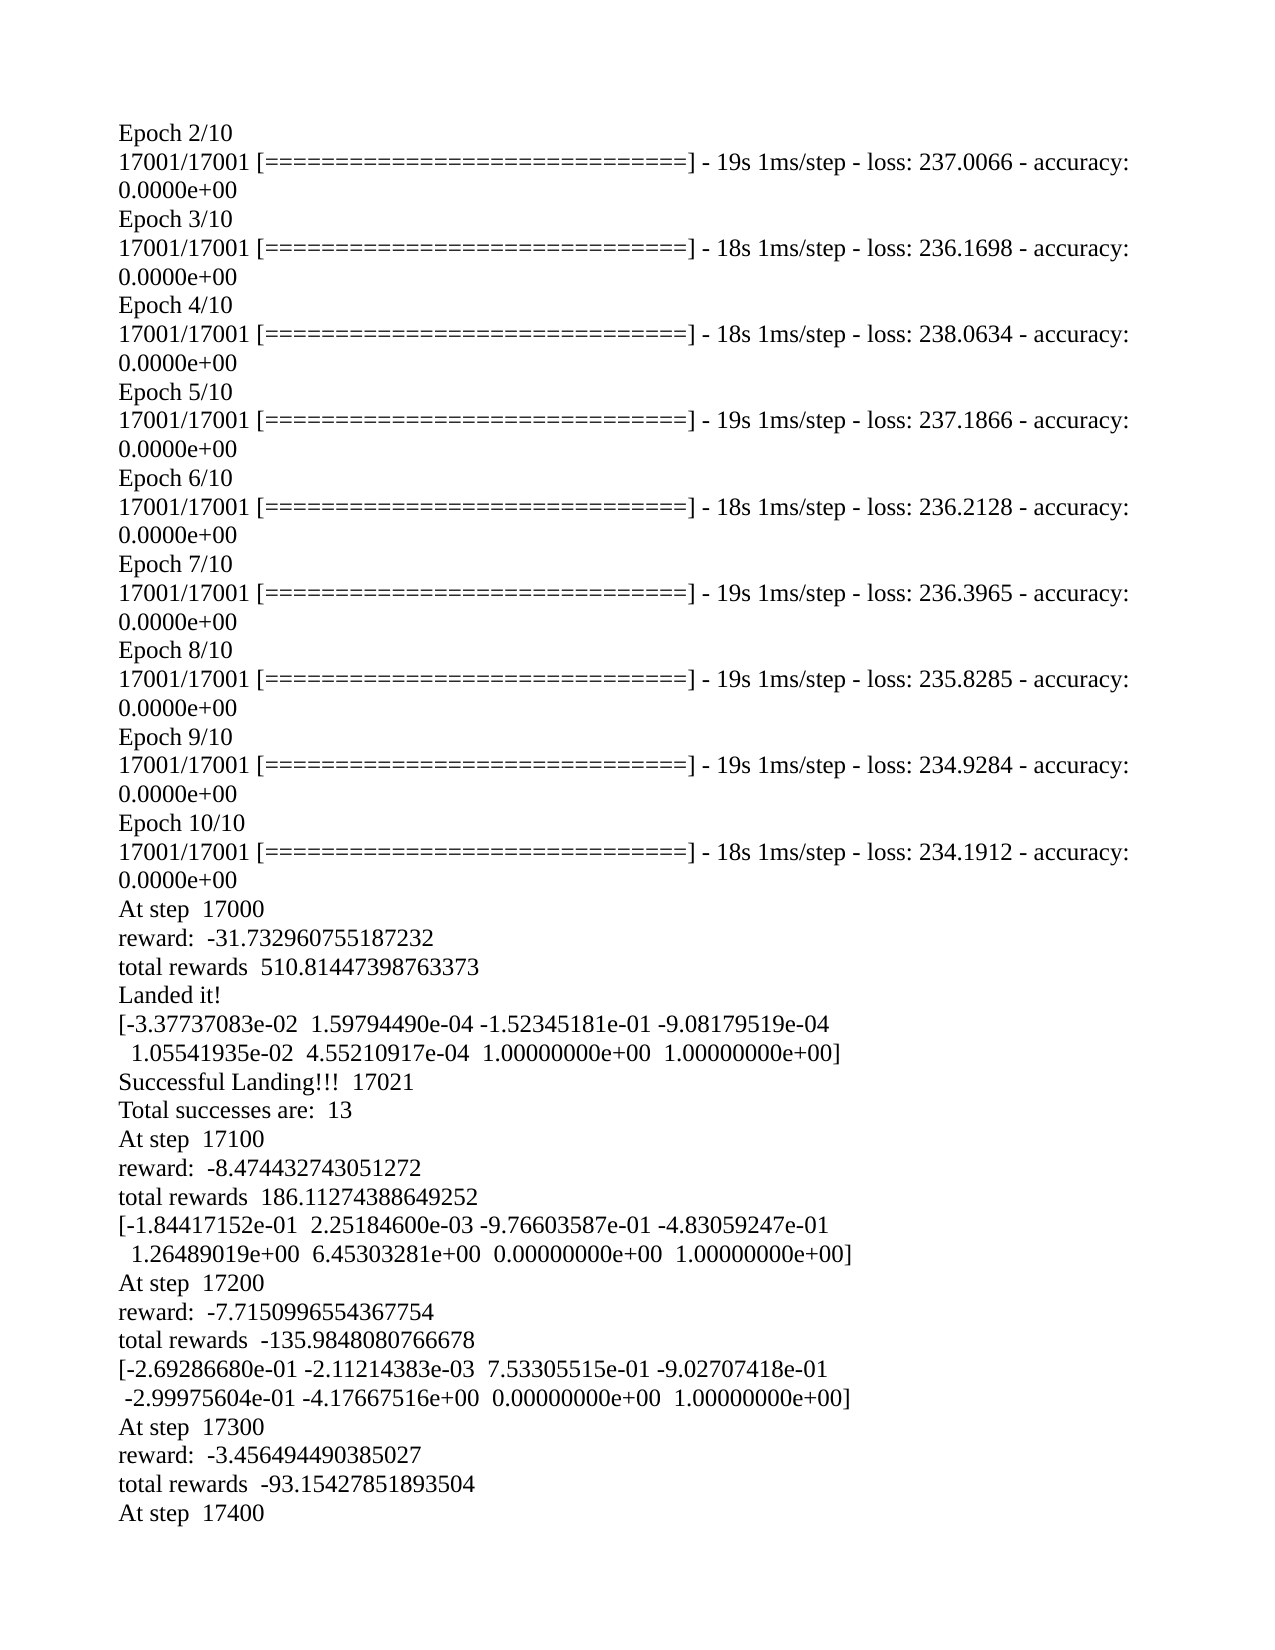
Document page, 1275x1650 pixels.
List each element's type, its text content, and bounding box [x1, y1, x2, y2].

text At step 17100 [118, 1124, 1157, 1153]
text Epoch 10/10 [118, 808, 1157, 837]
text At step 17200 [118, 1268, 1157, 1297]
text [-2.69286680e-01 -2.11214383e-03 7.53305515e-01 -9.02707418e-01 [118, 1354, 1157, 1383]
text 17001/17001 [==============================] - 19s 1ms/step - loss: 235.8285 - accuracy: 0.0000e+00 [118, 664, 1157, 722]
text Epoch 2/10 [118, 118, 1157, 147]
text reward: -7.7150996554367754 [118, 1297, 1157, 1326]
text 17001/17001 [==============================] - 19s 1ms/step - loss: 236.3965 - accuracy: 0.0000e+00 [118, 578, 1157, 636]
text Epoch 9/10 [118, 722, 1157, 751]
text At step 17000 [118, 894, 1157, 923]
text 17001/17001 [==============================] - 18s 1ms/step - loss: 238.0634 - accuracy: 0.0000e+00 [118, 319, 1157, 377]
text Landed it! [118, 981, 1157, 1009]
text total rewards -93.15427851893504 [118, 1469, 1157, 1498]
text Successful Landing!!! 17021 [118, 1067, 1157, 1096]
text total rewards 186.11274388649252 [118, 1182, 1157, 1211]
text 1.05541935e-02 4.55210917e-04 1.00000000e+00 1.00000000e+00] [118, 1038, 1157, 1067]
text reward: -3.456494490385027 [118, 1441, 1157, 1469]
text Total successes are: 13 [118, 1096, 1157, 1124]
text 17001/17001 [==============================] - 19s 1ms/step - loss: 237.1866 - accuracy: 0.0000e+00 [118, 406, 1157, 463]
text [-3.37737083e-02 1.59794490e-04 -1.52345181e-01 -9.08179519e-04 [118, 1009, 1157, 1038]
text 17001/17001 [==============================] - 18s 1ms/step - loss: 236.2128 - accuracy: 0.0000e+00 [118, 492, 1157, 549]
text 17001/17001 [==============================] - 19s 1ms/step - loss: 237.0066 - accuracy: 0.0000e+00 [118, 147, 1157, 204]
text total rewards -135.9848080766678 [118, 1326, 1157, 1354]
text reward: -31.732960755187232 [118, 923, 1157, 952]
text 17001/17001 [==============================] - 18s 1ms/step - loss: 234.1912 - accuracy: 0.0000e+00 [118, 837, 1157, 894]
text Epoch 4/10 [118, 291, 1157, 319]
text Epoch 7/10 [118, 549, 1157, 578]
text Epoch 6/10 [118, 463, 1157, 492]
text -2.99975604e-01 -4.17667516e+00 0.00000000e+00 1.00000000e+00] [118, 1383, 1157, 1412]
text At step 17300 [118, 1412, 1157, 1441]
text At step 17400 [118, 1498, 1157, 1527]
text 17001/17001 [==============================] - 18s 1ms/step - loss: 236.1698 - accuracy: 0.0000e+00 [118, 233, 1157, 291]
text [-1.84417152e-01 2.25184600e-03 -9.76603587e-01 -4.83059247e-01 [118, 1211, 1157, 1239]
text 1.26489019e+00 6.45303281e+00 0.00000000e+00 1.00000000e+00] [118, 1239, 1157, 1268]
text Epoch 5/10 [118, 377, 1157, 406]
text Epoch 3/10 [118, 204, 1157, 233]
text Epoch 8/10 [118, 636, 1157, 664]
text reward: -8.474432743051272 [118, 1153, 1157, 1182]
text total rewards 510.81447398763373 [118, 952, 1157, 981]
text 17001/17001 [==============================] - 19s 1ms/step - loss: 234.9284 - accuracy: 0.0000e+00 [118, 751, 1157, 808]
